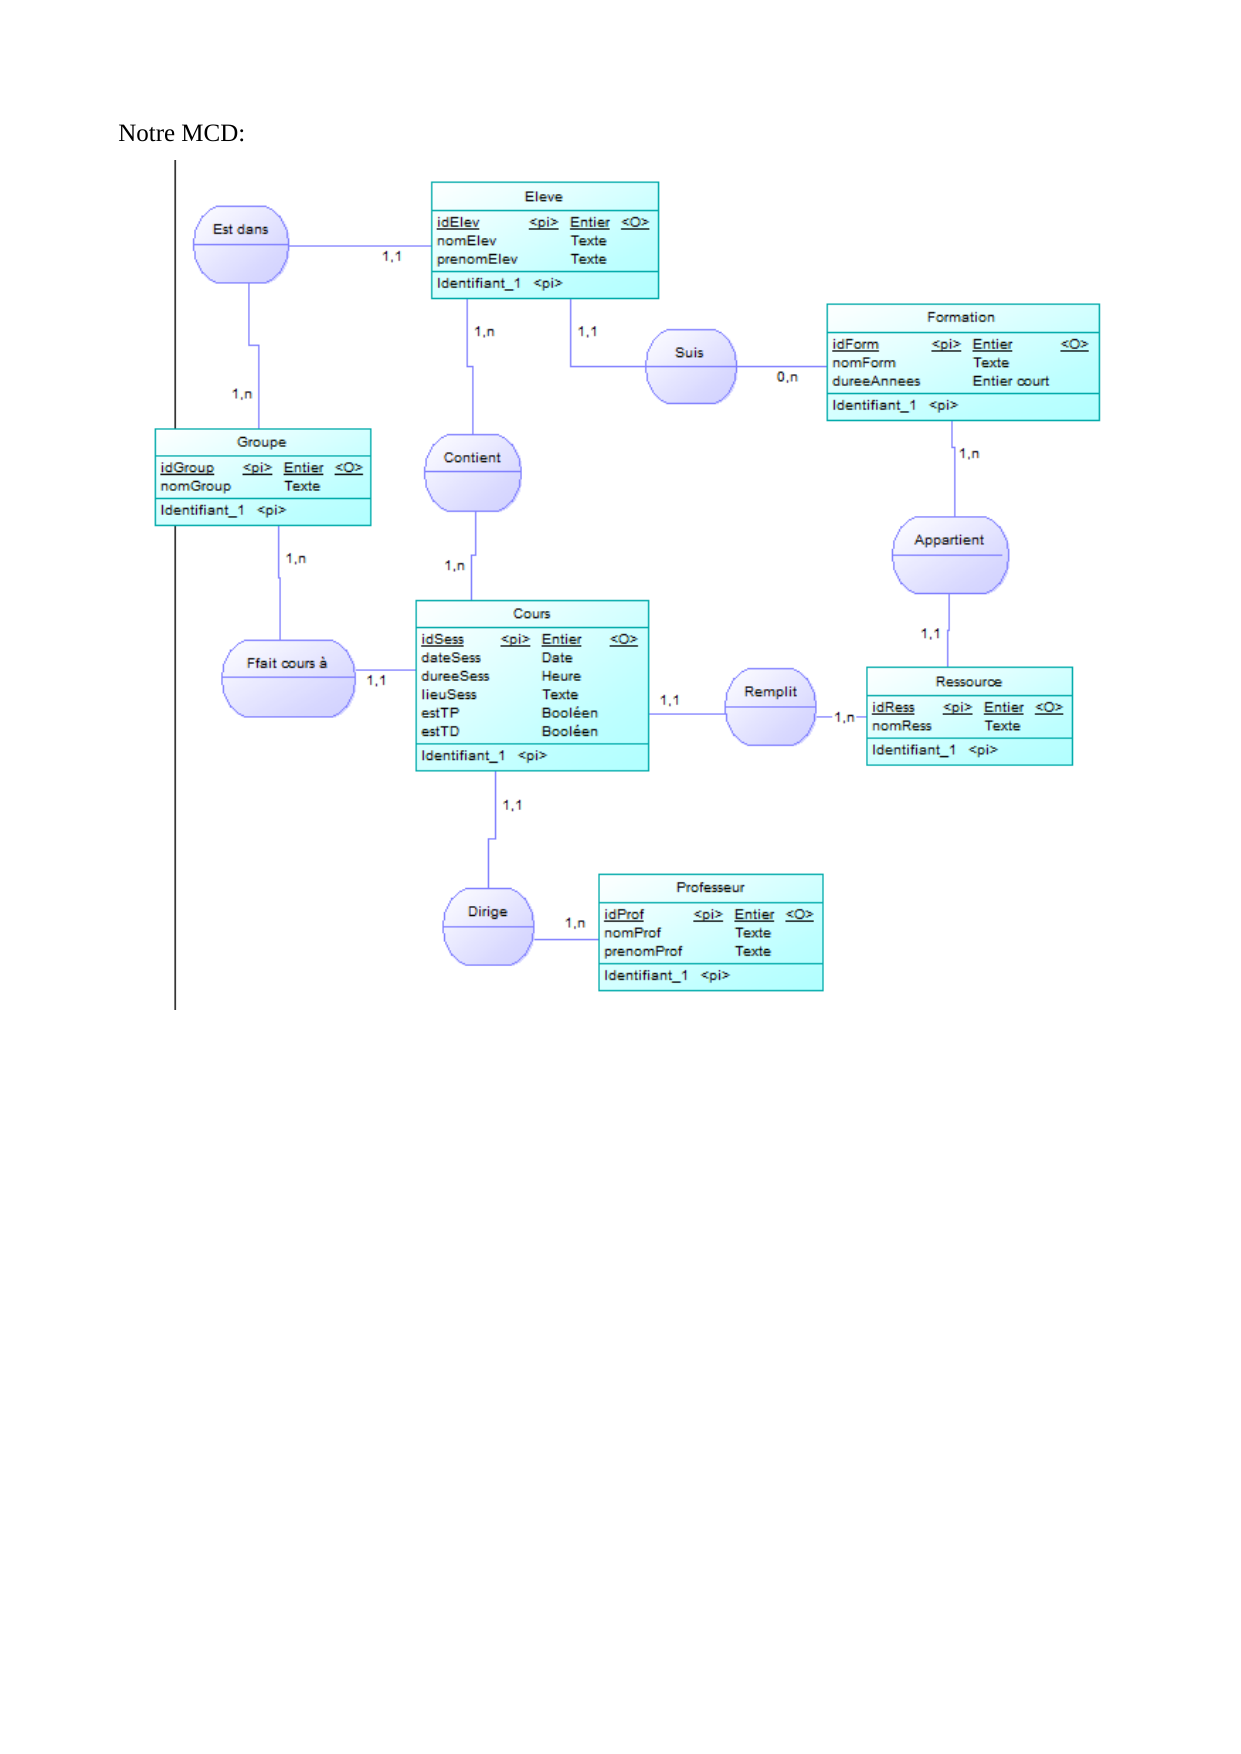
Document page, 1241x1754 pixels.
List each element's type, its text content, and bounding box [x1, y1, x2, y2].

text Notre MCD: [118, 118, 1122, 147]
